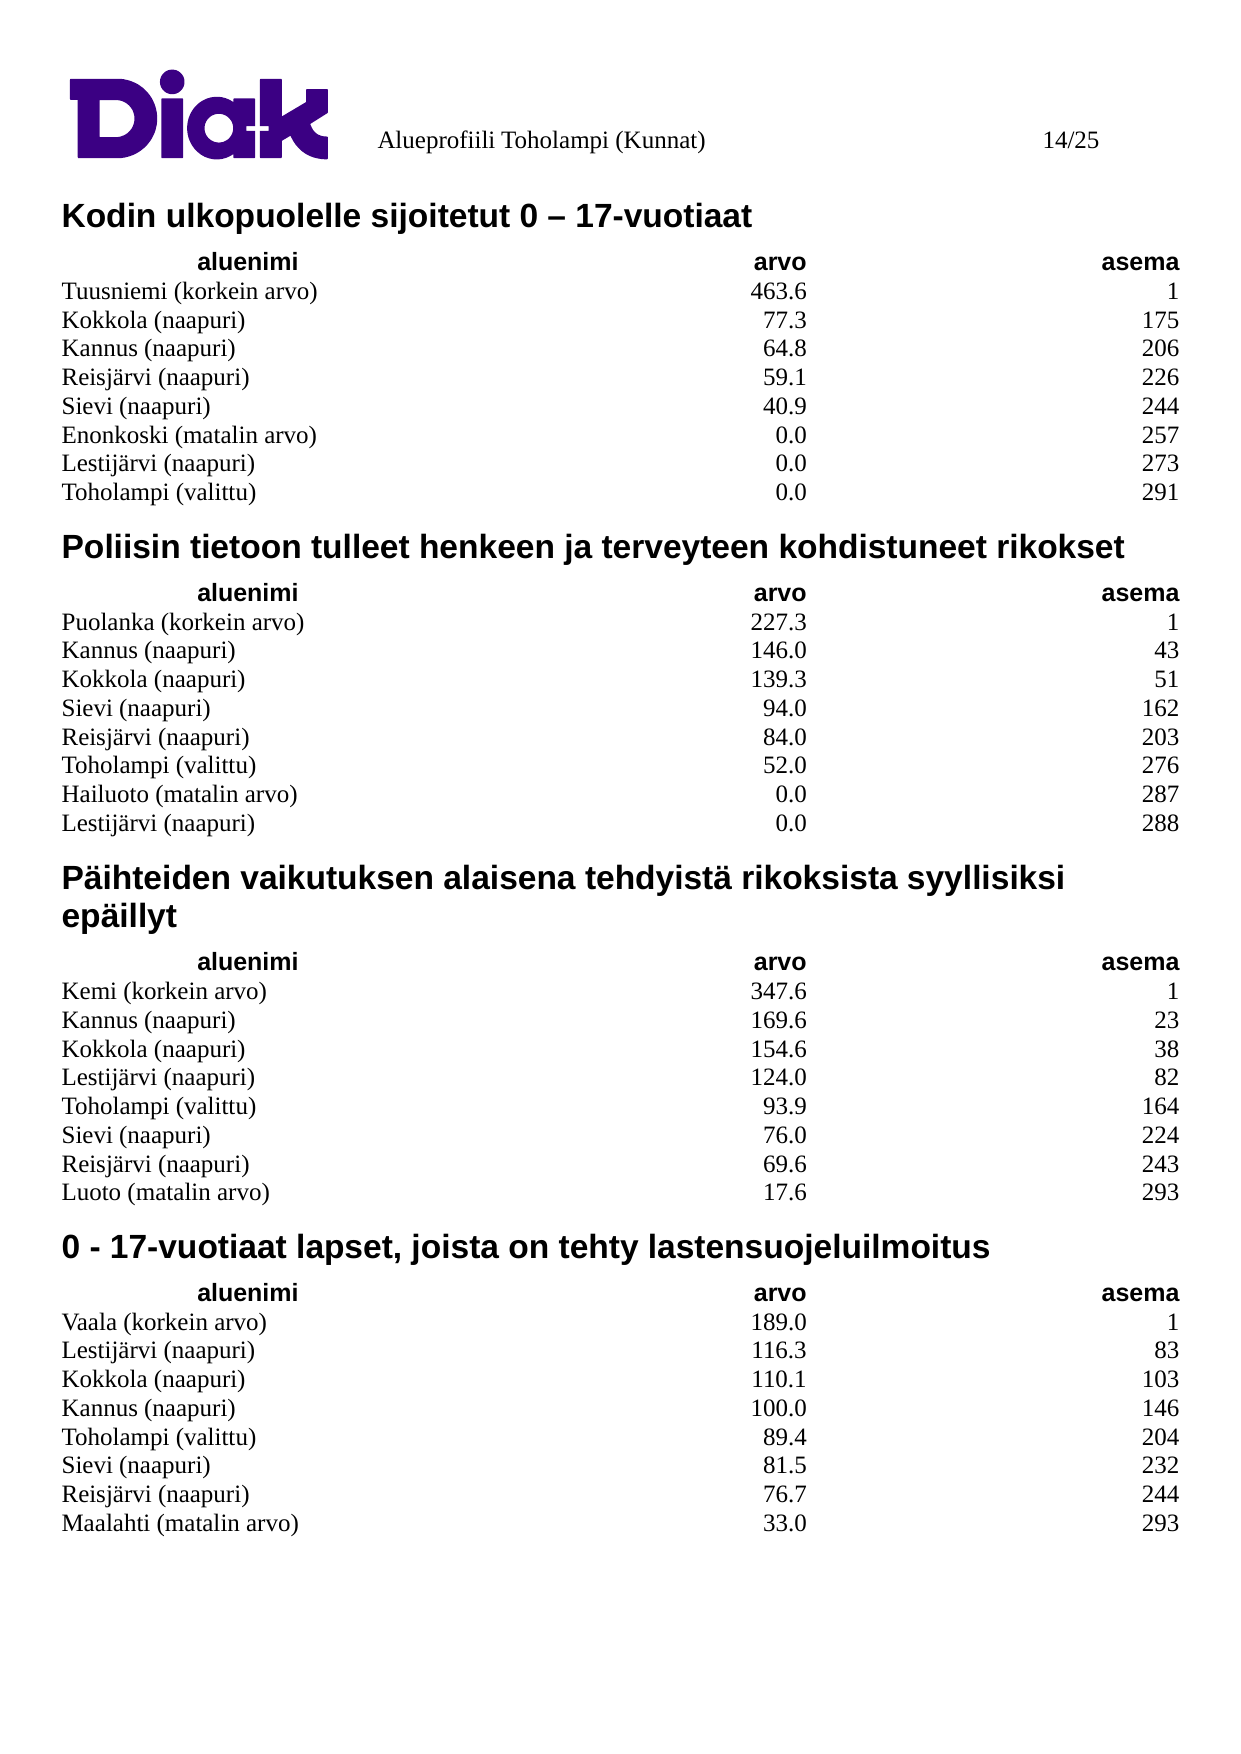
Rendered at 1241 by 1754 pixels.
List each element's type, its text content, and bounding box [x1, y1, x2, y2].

table_cell 100.0 [434, 1393, 806, 1422]
table_cell 64.8 [434, 334, 806, 362]
table_cell 59.1 [434, 362, 806, 391]
table_cell 154.6 [434, 1034, 806, 1062]
table_cell Sievi (naapuri) [61, 1451, 434, 1479]
table_cell 232 [806, 1451, 1179, 1479]
table_cell Vaala (korkein arvo) [61, 1307, 434, 1336]
table_cell 293 [806, 1508, 1179, 1537]
table_cell Toholampi (valittu) [61, 751, 434, 779]
table_header arvo [434, 578, 806, 607]
table_cell 175 [806, 305, 1179, 333]
table_cell Toholampi (valittu) [61, 1422, 434, 1451]
table_cell 204 [806, 1422, 1179, 1451]
table_cell 76.7 [434, 1479, 806, 1508]
table_header asema [806, 948, 1179, 976]
table_cell Reisjärvi (naapuri) [61, 1149, 434, 1177]
table_cell Enonkoski (matalin arvo) [61, 420, 434, 448]
subtitle Kodin ulkopuolelle sijoitetut 0 – 17-vuotiaat [61, 196, 1179, 235]
table_cell 82 [806, 1063, 1179, 1091]
table_cell 110.1 [434, 1364, 806, 1393]
table_cell 76.0 [434, 1120, 806, 1149]
table_cell 1 [806, 1307, 1179, 1336]
table_cell 288 [806, 808, 1179, 837]
table_cell Puolanka (korkein arvo) [61, 607, 434, 636]
table_cell Kannus (naapuri) [61, 334, 434, 362]
table_cell Kokkola (naapuri) [61, 1364, 434, 1393]
table_header asema [806, 1278, 1179, 1307]
table_cell 1 [806, 276, 1179, 305]
table_cell 203 [806, 722, 1179, 751]
table_cell 146.0 [434, 636, 806, 664]
table_cell 124.0 [434, 1063, 806, 1091]
table_cell Lestijärvi (naapuri) [61, 449, 434, 477]
table_cell 89.4 [434, 1422, 806, 1451]
table_header asema [806, 247, 1179, 276]
table_header aluenimi [61, 247, 434, 276]
table_cell 287 [806, 779, 1179, 808]
table_cell Lestijärvi (naapuri) [61, 1063, 434, 1091]
table_cell 293 [806, 1178, 1179, 1206]
table_header asema [806, 578, 1179, 607]
table_header aluenimi [61, 948, 434, 976]
table_cell Maalahti (matalin arvo) [61, 1508, 434, 1537]
table_cell 226 [806, 362, 1179, 391]
table_cell 0.0 [434, 477, 806, 506]
table_cell 206 [806, 334, 1179, 362]
table_cell 77.3 [434, 305, 806, 333]
table_cell Kokkola (naapuri) [61, 664, 434, 693]
table_cell 162 [806, 693, 1179, 722]
table_cell 51 [806, 664, 1179, 693]
table_header aluenimi [61, 1278, 434, 1307]
table_cell Lestijärvi (naapuri) [61, 808, 434, 837]
table_cell 273 [806, 449, 1179, 477]
table_cell 347.6 [434, 976, 806, 1005]
table_cell 83 [806, 1336, 1179, 1364]
table_cell 84.0 [434, 722, 806, 751]
table_cell 33.0 [434, 1508, 806, 1537]
table_header arvo [434, 247, 806, 276]
table_header arvo [434, 948, 806, 976]
table_header arvo [434, 1278, 806, 1307]
table_cell 227.3 [434, 607, 806, 636]
table_cell 40.9 [434, 391, 806, 420]
table_cell 164 [806, 1091, 1179, 1120]
table_cell 0.0 [434, 779, 806, 808]
table_cell 93.9 [434, 1091, 806, 1120]
table_cell 103 [806, 1364, 1179, 1393]
table_cell Kannus (naapuri) [61, 1393, 434, 1422]
table_cell Kokkola (naapuri) [61, 1034, 434, 1062]
table_cell 224 [806, 1120, 1179, 1149]
table_cell Reisjärvi (naapuri) [61, 362, 434, 391]
table_cell Toholampi (valittu) [61, 477, 434, 506]
table_cell 23 [806, 1005, 1179, 1034]
table_cell 139.3 [434, 664, 806, 693]
table_cell 257 [806, 420, 1179, 448]
table_cell 189.0 [434, 1307, 806, 1336]
table_cell Kannus (naapuri) [61, 636, 434, 664]
table_cell 1 [806, 607, 1179, 636]
table_cell 169.6 [434, 1005, 806, 1034]
table_cell 17.6 [434, 1178, 806, 1206]
table_cell 43 [806, 636, 1179, 664]
table_cell Kokkola (naapuri) [61, 305, 434, 333]
table_cell Reisjärvi (naapuri) [61, 1479, 434, 1508]
table_cell 116.3 [434, 1336, 806, 1364]
table_cell Luoto (matalin arvo) [61, 1178, 434, 1206]
table_cell 0.0 [434, 449, 806, 477]
table_cell 52.0 [434, 751, 806, 779]
table_cell 38 [806, 1034, 1179, 1062]
table_cell Sievi (naapuri) [61, 391, 434, 420]
table_cell Hailuoto (matalin arvo) [61, 779, 434, 808]
subtitle Päihteiden vaikutuksen alaisena tehdyistä rikoksista syyllisiksi epäillyt [61, 858, 1179, 935]
table_cell 244 [806, 391, 1179, 420]
table_cell Kannus (naapuri) [61, 1005, 434, 1034]
table_cell Sievi (naapuri) [61, 693, 434, 722]
table_cell Tuusniemi (korkein arvo) [61, 276, 434, 305]
table_cell Toholampi (valittu) [61, 1091, 434, 1120]
table_cell 0.0 [434, 808, 806, 837]
table_cell Lestijärvi (naapuri) [61, 1336, 434, 1364]
table_cell 1 [806, 976, 1179, 1005]
table_cell 291 [806, 477, 1179, 506]
table_cell 146 [806, 1393, 1179, 1422]
table_cell Kemi (korkein arvo) [61, 976, 434, 1005]
table_cell Reisjärvi (naapuri) [61, 722, 434, 751]
table_cell 0.0 [434, 420, 806, 448]
table_cell Sievi (naapuri) [61, 1120, 434, 1149]
table_cell 69.6 [434, 1149, 806, 1177]
table_cell 463.6 [434, 276, 806, 305]
table_cell 94.0 [434, 693, 806, 722]
subtitle Poliisin tietoon tulleet henkeen ja terveyteen kohdistuneet rikokset [61, 527, 1179, 566]
table_cell 276 [806, 751, 1179, 779]
table_cell 243 [806, 1149, 1179, 1177]
table_header aluenimi [61, 578, 434, 607]
table_cell 244 [806, 1479, 1179, 1508]
table_cell 81.5 [434, 1451, 806, 1479]
subtitle 0 - 17-vuotiaat lapset, joista on tehty lastensuojeluilmoitus [61, 1227, 1179, 1266]
